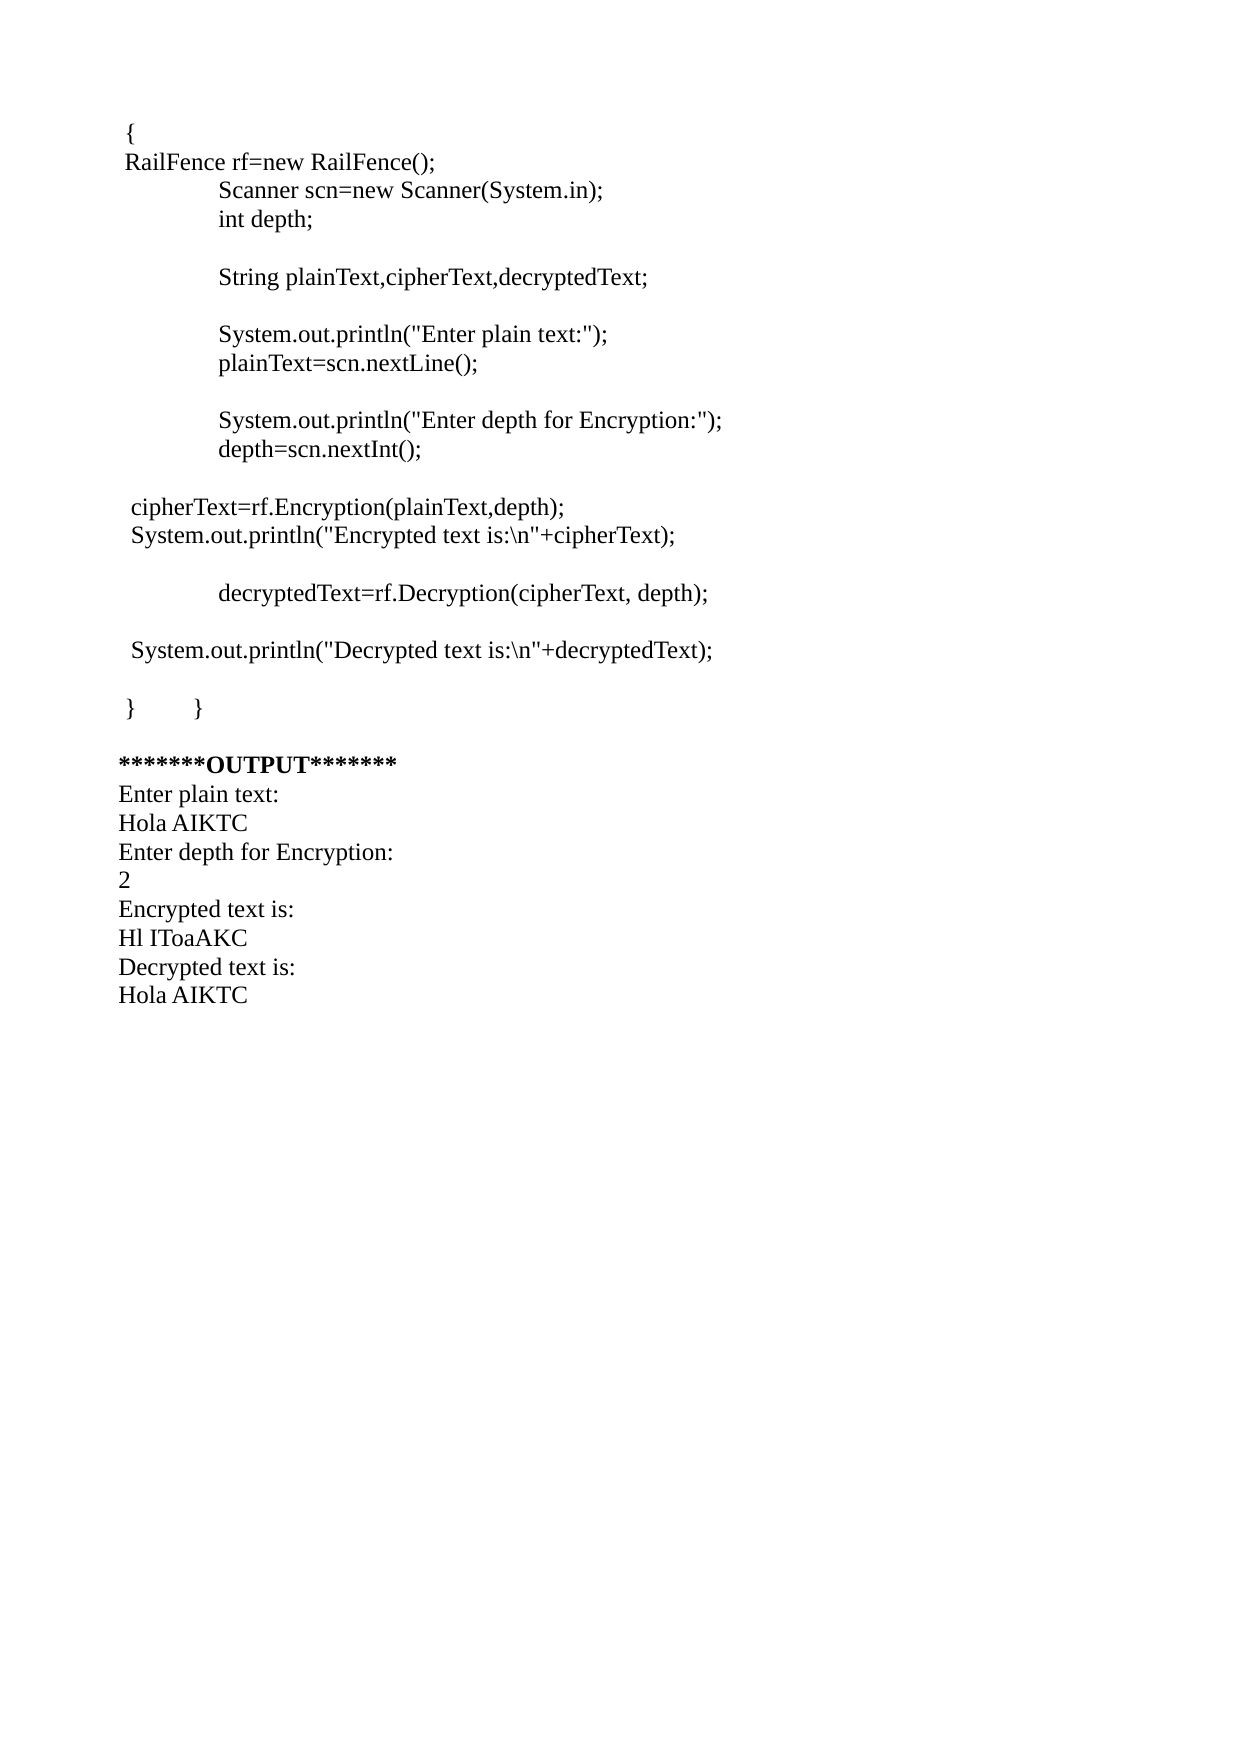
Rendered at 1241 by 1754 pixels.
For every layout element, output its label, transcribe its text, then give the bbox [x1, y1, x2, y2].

text System.out.println("Encrypted text is:\n"+cipherText); [118, 521, 1122, 549]
text 2 [118, 866, 1122, 894]
text } } [118, 693, 1122, 722]
text System.out.println("Enter depth for Encryption:"); [118, 406, 1122, 434]
text Hola AIKTC [118, 981, 1122, 1009]
text Decrypted text is: [118, 952, 1122, 981]
text *******OUTPUT******* [118, 751, 1122, 779]
text Hola AIKTC [118, 808, 1122, 837]
text RailFence rf=new RailFence(); [118, 147, 1122, 176]
text { [118, 118, 1122, 147]
text Encrypted text is: [118, 894, 1122, 923]
text depth=scn.nextInt(); [118, 434, 1122, 463]
text String plainText,cipherText,decryptedText; [118, 262, 1122, 291]
text System.out.println("Enter plain text:"); [118, 319, 1122, 348]
text int depth; [118, 204, 1122, 233]
text Enter plain text: [118, 779, 1122, 808]
text decryptedText=rf.Decryption(cipherText, depth); [118, 578, 1122, 607]
text Hl IToaAKC [118, 923, 1122, 952]
text cipherText=rf.Encryption(plainText,depth); [118, 492, 1122, 521]
text plainText=scn.nextLine(); [118, 348, 1122, 377]
text Enter depth for Encryption: [118, 837, 1122, 866]
text System.out.println("Decrypted text is:\n"+decryptedText); [118, 636, 1122, 664]
text Scanner scn=new Scanner(System.in); [118, 176, 1122, 204]
